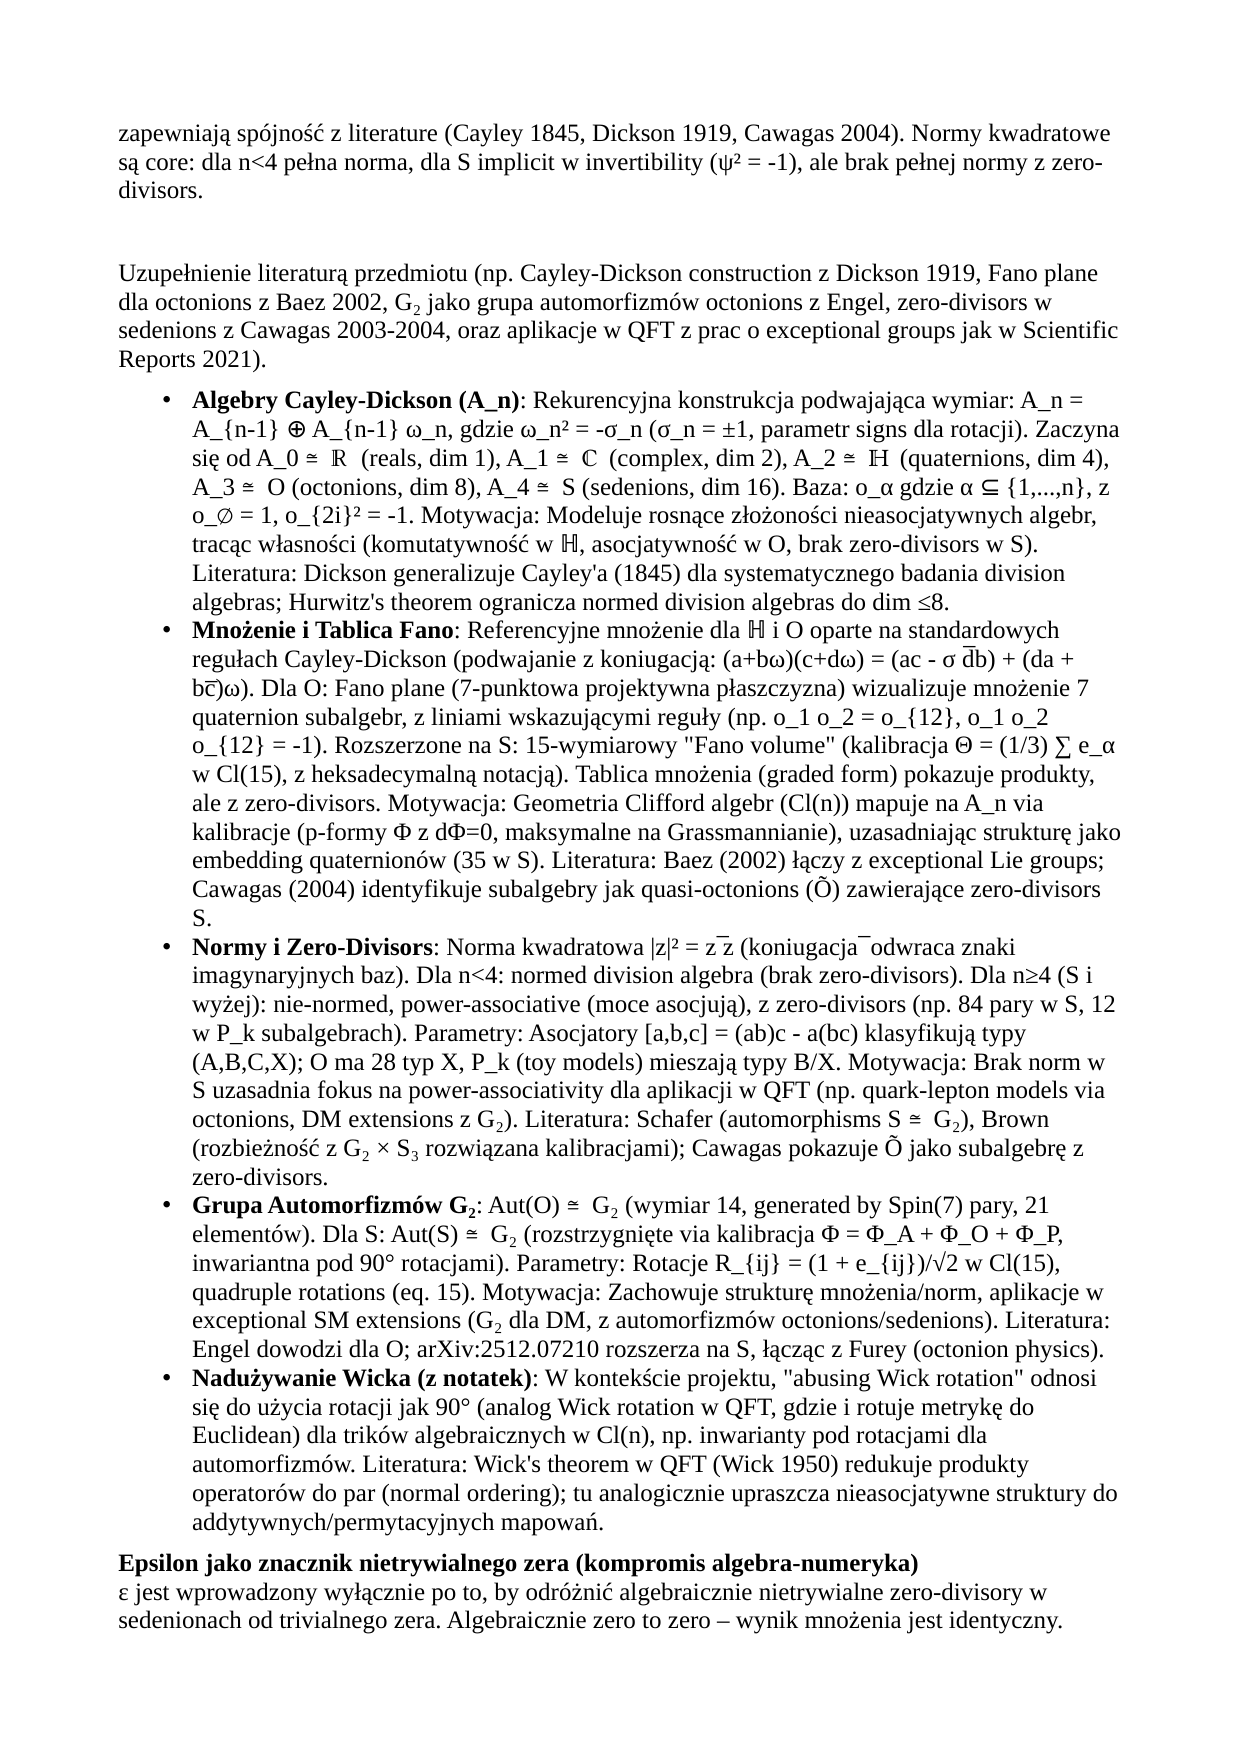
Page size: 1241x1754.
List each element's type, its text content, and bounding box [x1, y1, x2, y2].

text zapewniają spójność z literature (Cayley 1845, Dickson 1919, Cawagas 2004). Normy kwadratowe są core: dla n<4 pełna norma, dla S implicit w invertibility (ψ² = -1), ale brak pełnej normy z zero-divisors. [118, 118, 1122, 204]
text Epsilon jako znacznik nietrywialnego zera (kompromis algebra-numeryka) [118, 1548, 1122, 1577]
text ε jest wprowadzony wyłącznie po to, by odróżnić algebraicznie nietrywialne zero-divisory w sedenionach od trivialnego zera. Algebraicznie zero to zero – wynik mnożenia jest identyczny. [118, 1577, 1122, 1634]
list Algebry Cayley-Dickson (A_n): Rekurencyjna konstrukcja podwajająca wymiar: A_n = A_{n-1} ⊕ A_{n-1} ω_n, gdzie ω_n² = -σ_n (σ_n = ±1, parametr signs dla rotacji). Zaczyna się od A_0 ≅ ℝ (reals, dim 1), A_1 ≅ ℂ (complex, dim 2), A_2 ≅ ℍ (quaternions, dim 4), A_3 ≅ O (octonions, dim 8), A_4 ≅ S (sedenions, dim 16). Baza: o_α gdzie α ⊆ {1,...,n}, z o_∅ = 1, o_{2i}² = -1. Motywacja: Modeluje rosnące złożoności nieasocjatywnych algebr, tracąc własności (komutatywność w ℍ, asocjatywność w O, brak zero-divisors w S). Literatura: Dickson generalizuje Cayley'a (1845) dla systematycznego badania division algebras; Hurwitz's theorem ogranicza normed division algebras do dim ≤8. [162, 386, 1122, 616]
list Grupa Automorfizmów G₂: Aut(O) ≅ G₂ (wymiar 14, generated by Spin(7) pary, 21 elementów). Dla S: Aut(S) ≅ G₂ (rozstrzygnięte via kalibracja Φ = Φ_A + Φ_O + Φ_P, inwariantna pod 90° rotacjami). Parametry: Rotacje R_{ij} = (1 + e_{ij})/√2 w Cl(15), quadruple rotations (eq. 15). Motywacja: Zachowuje strukturę mnożenia/norm, aplikacje w exceptional SM extensions (G₂ dla DM, z automorfizmów octonions/sedenions). Literatura: Engel dowodzi dla O; arXiv:2512.07210 rozszerza na S, łącząc z Furey (octonion physics). [162, 1191, 1122, 1363]
text Uzupełnienie literaturą przedmiotu (np. Cayley-Dickson construction z Dickson 1919, Fano plane dla octonions z Baez 2002, G₂ jako grupa automorfizmów octonions z Engel, zero-divisors w sedenions z Cawagas 2003-2004, oraz aplikacje w QFT z prac o exceptional groups jak w Scientific Reports 2021). [118, 258, 1122, 373]
list Nadużywanie Wicka (z notatek): W kontekście projektu, "abusing Wick rotation" odnosi się do użycia rotacji jak 90° (analog Wick rotation w QFT, gdzie i rotuje metrykę do Euclidean) dla trików algebraicznych w Cl(n), np. inwarianty pod rotacjami dla automorfizmów. Literatura: Wick's theorem w QFT (Wick 1950) redukuje produkty operatorów do par (normal ordering); tu analogicznie upraszcza nieasocjatywne struktury do addytywnych/permytacyjnych mapowań. [162, 1363, 1122, 1536]
list Mnożenie i Tablica Fano: Referencyjne mnożenie dla ℍ i O oparte na standardowych regułach Cayley-Dickson (podwajanie z koniugacją: (a+bω)(c+dω) = (ac - σ d̅b) + (da + bc̅)ω). Dla O: Fano plane (7-punktowa projektywna płaszczyzna) wizualizuje mnożenie 7 quaternion subalgebr, z liniami wskazującymi reguły (np. o_1 o_2 = o_{12}, o_1 o_2 o_{12} = -1). Rozszerzone na S: 15-wymiarowy "Fano volume" (kalibracja Θ = (1/3) ∑ e_α w Cl(15), z heksadecymalną notacją). Tablica mnożenia (graded form) pokazuje produkty, ale z zero-divisors. Motywacja: Geometria Clifford algebr (Cl(n)) mapuje na A_n via kalibracje (p-formy Φ z dΦ=0, maksymalne na Grassmannianie), uzasadniając strukturę jako embedding quaternionów (35 w S). Literatura: Baez (2002) łączy z exceptional Lie groups; Cawagas (2004) identyfikuje subalgebry jak quasi-octonions (Õ) zawierające zero-divisors S. [162, 616, 1122, 932]
list Normy i Zero-Divisors: Norma kwadratowa |z|² = z ̅z (koniugacja ̅ odwraca znaki imagynaryjnych baz). Dla n<4: normed division algebra (brak zero-divisors). Dla n≥4 (S i wyżej): nie-normed, power-associative (moce asocjują), z zero-divisors (np. 84 pary w S, 12 w P_k subalgebrach). Parametry: Asocjatory [a,b,c] = (ab)c - a(bc) klasyfikują typy (A,B,C,X); O ma 28 typ X, P_k (toy models) mieszają typy B/X. Motywacja: Brak norm w S uzasadnia fokus na power-associativity dla aplikacji w QFT (np. quark-lepton models via octonions, DM extensions z G₂). Literatura: Schafer (automorphisms S ≅ G₂), Brown (rozbieżność z G₂ × S₃ rozwiązana kalibracjami); Cawagas pokazuje Õ jako subalgebrę z zero-divisors. [162, 932, 1122, 1191]
